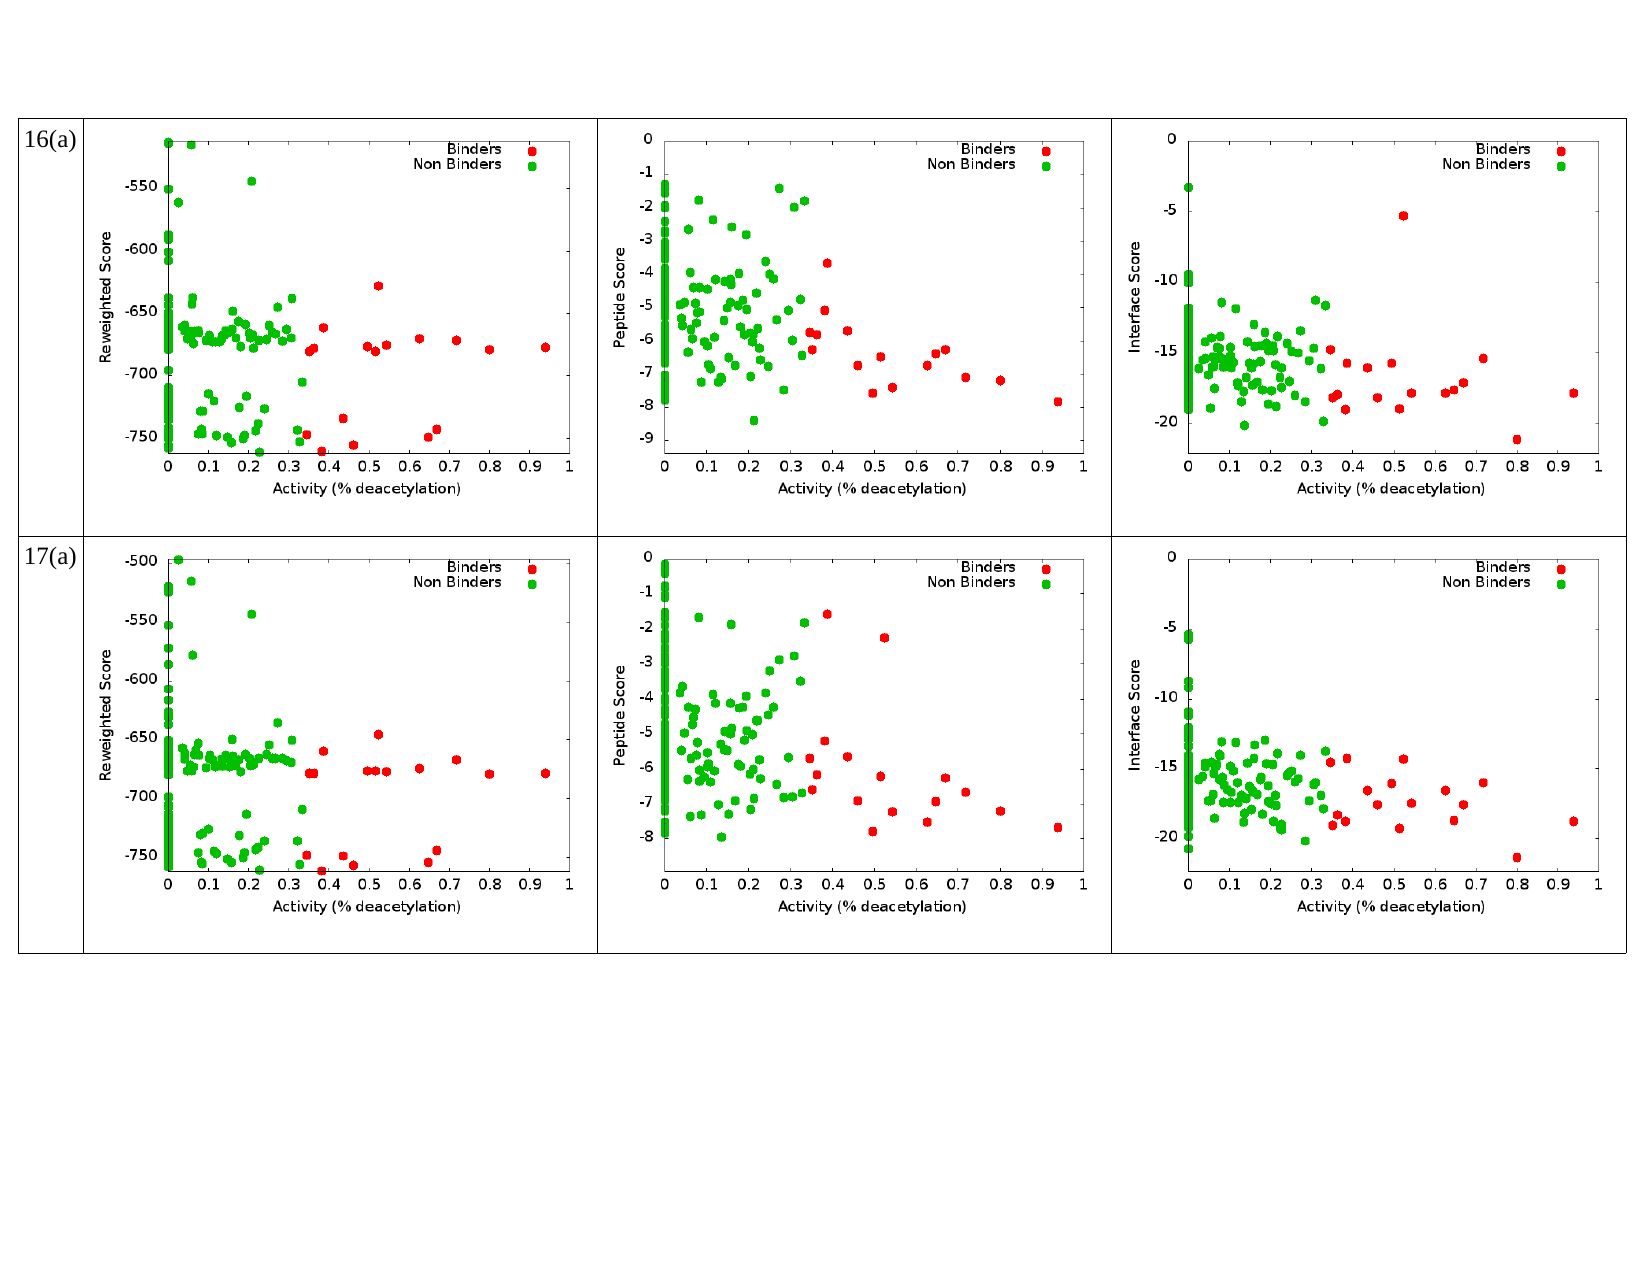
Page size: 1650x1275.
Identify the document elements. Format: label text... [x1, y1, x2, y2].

table_cell [84, 919, 597, 953]
table_cell [1112, 919, 1626, 953]
table_cell 17(a) [19, 537, 83, 953]
table_cell 16(a) [19, 119, 83, 536]
table_cell [598, 537, 1111, 918]
table_cell [1112, 119, 1626, 536]
picture [602, 541, 1106, 919]
table_cell [598, 119, 1111, 536]
table_cell [1112, 537, 1626, 918]
table_cell [84, 537, 597, 918]
picture [88, 123, 592, 501]
picture [1117, 123, 1620, 501]
table_cell [84, 119, 597, 536]
picture [88, 541, 592, 919]
table_cell [598, 919, 1111, 953]
picture [602, 123, 1106, 501]
picture [1117, 541, 1620, 919]
